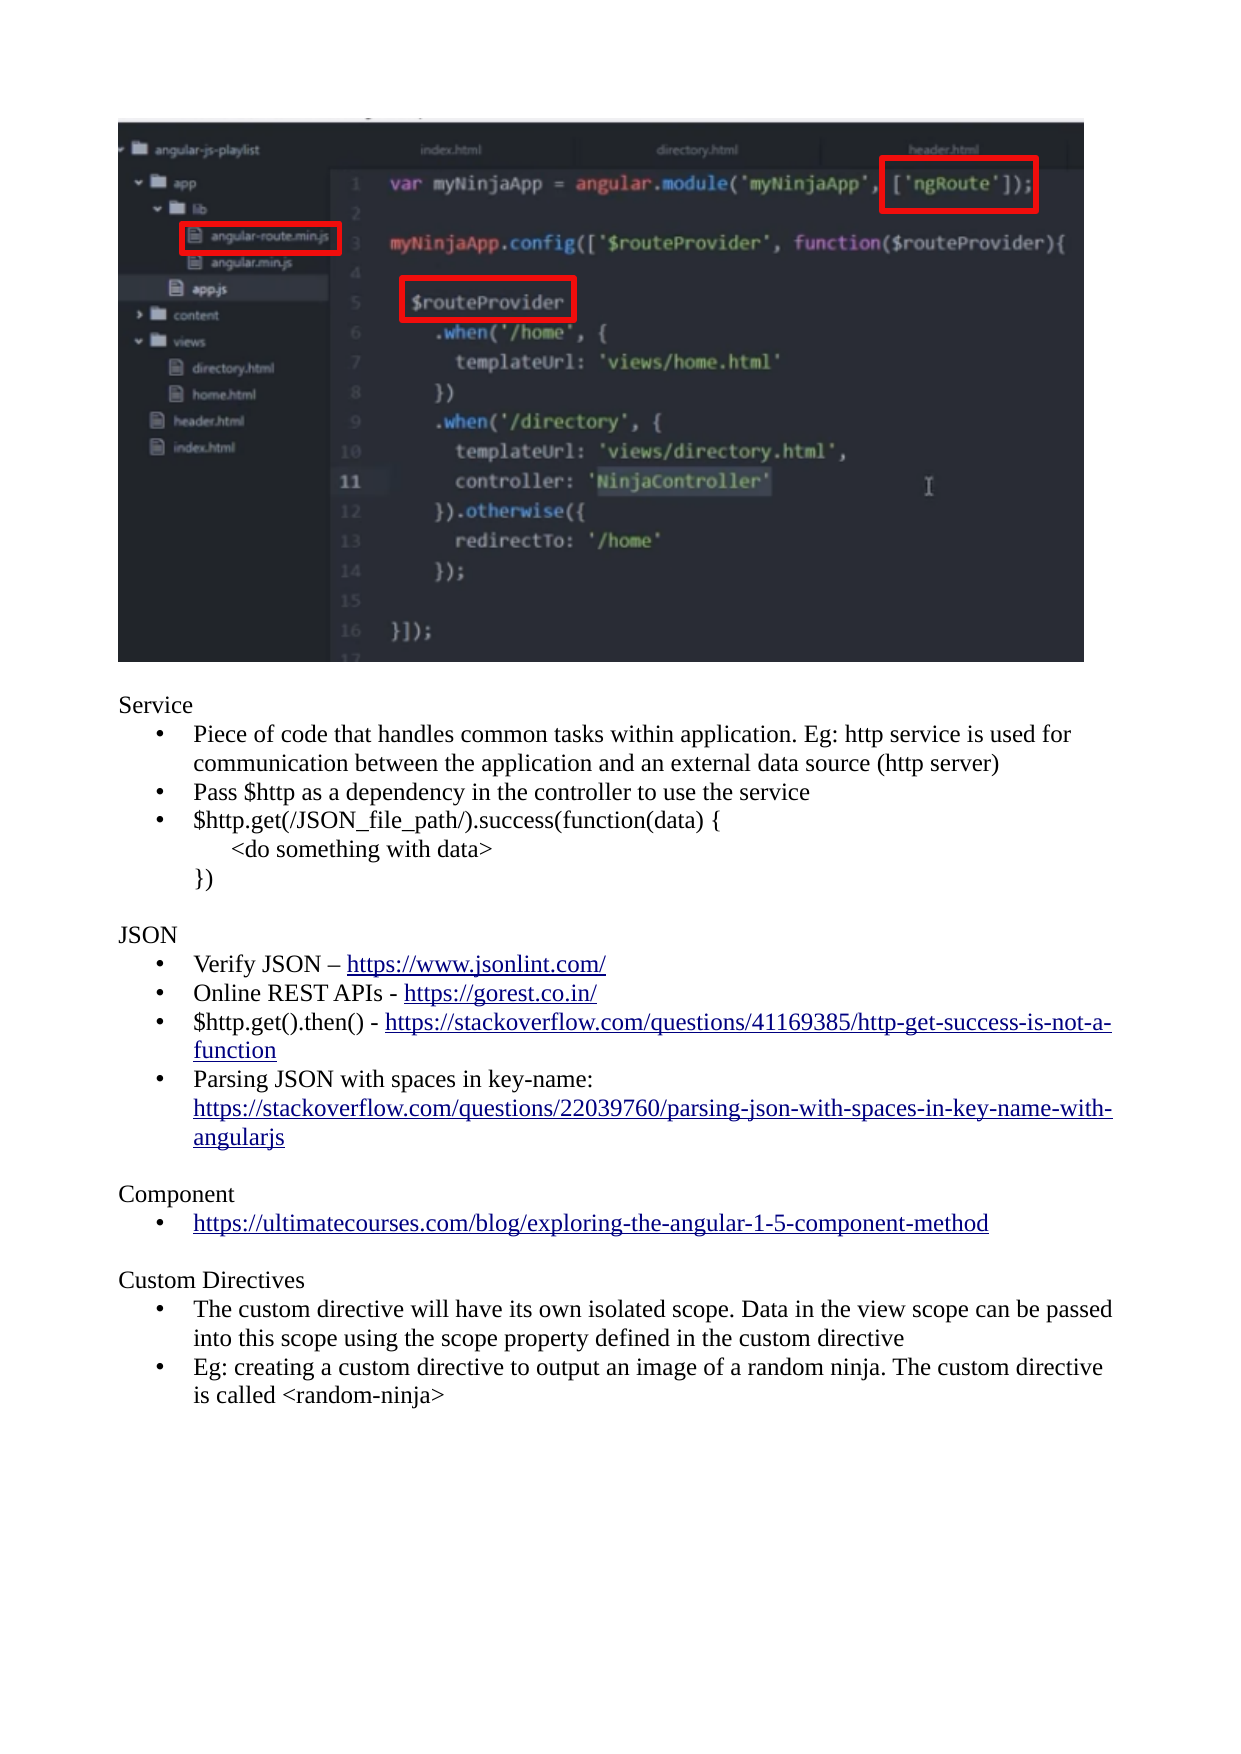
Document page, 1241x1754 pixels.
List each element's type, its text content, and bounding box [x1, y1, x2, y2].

list Parsing JSON with spaces in key-name: https://stackoverflow.com/questions/22039760/parsing-json-with-spaces-in-key-name-with-angularjs [156, 1064, 1122, 1151]
list }) [156, 863, 1122, 892]
list $http.get().then() - https://stackoverflow.com/questions/41169385/http-get-success-is-not-a-function [156, 1007, 1122, 1064]
picture [118, 118, 1084, 662]
list The custom directive will have its own isolated scope. Data in the view scope can be passed into this scope using the scope property defined in the custom directive [156, 1294, 1122, 1352]
text Custom Directives [118, 1266, 1122, 1294]
list <do something with data> [193, 834, 1122, 863]
list Online REST APIs - https://gorest.co.in/ [156, 978, 1122, 1007]
text Service [118, 691, 1122, 719]
list Eg: creating a custom directive to output an image of a random ninja. The custom directive is called <random-ninja> [156, 1352, 1122, 1409]
list https://ultimatecourses.com/blog/exploring-the-angular-1-5-component-method [156, 1208, 1122, 1237]
text JSON [118, 921, 1122, 949]
list Pass $http as a dependency in the controller to use the service [156, 777, 1122, 806]
text Component [118, 1179, 1122, 1208]
list Piece of code that handles common tasks within application. Eg: http service is used for communication between the application and an external data source (http server) [156, 719, 1122, 777]
list $http.get(/JSON_file_path/).success(function(data) { [156, 806, 1122, 834]
list Verify JSON – https://www.jsonlint.com/ [156, 949, 1122, 978]
